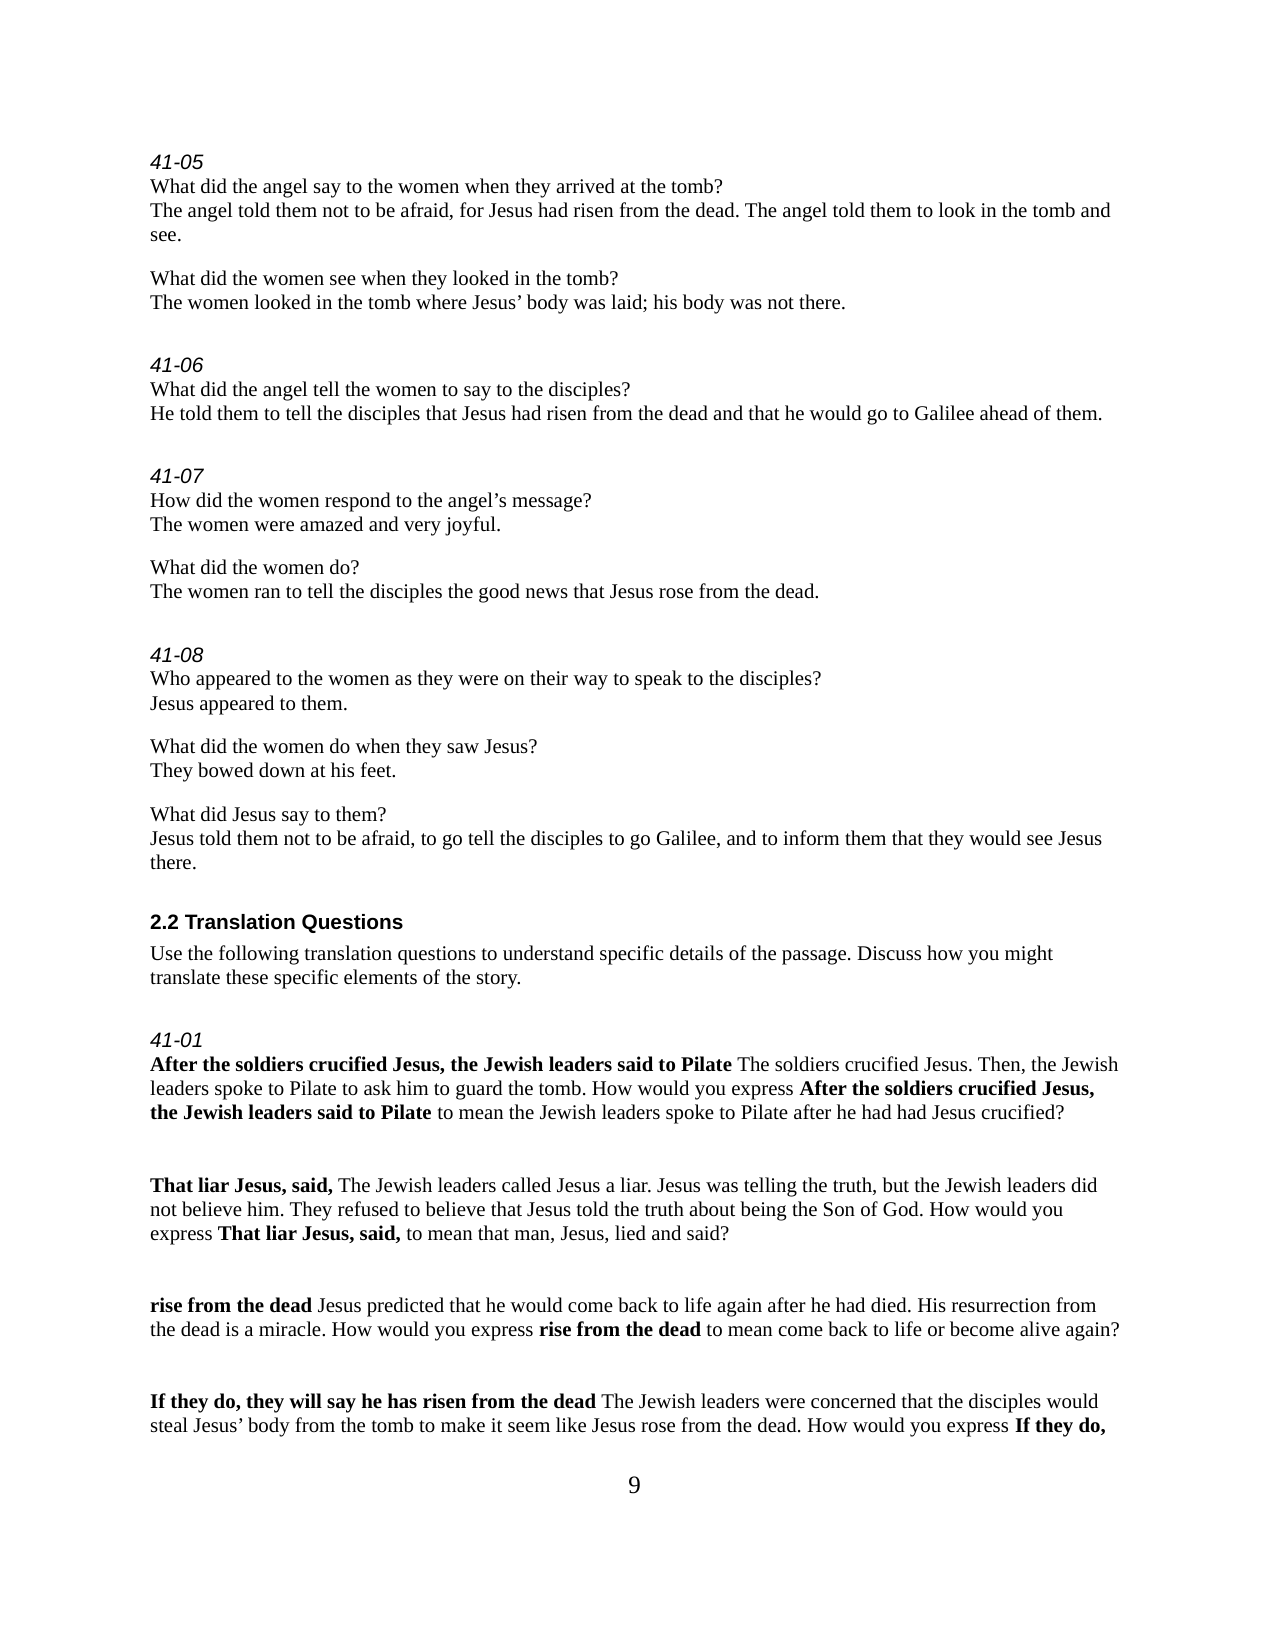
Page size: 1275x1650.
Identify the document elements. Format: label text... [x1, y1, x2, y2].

text What did the angel tell the women to say to the disciples? He told them to tell the disciples that Jesus had risen from the dead and that he would go to Galilee ahead of them. [150, 377, 1125, 425]
subtitle 41-07 [150, 464, 1125, 488]
text What did the women do when they saw Jesus? They bowed down at his feet. [150, 734, 1125, 782]
subtitle 41-06 [150, 353, 1125, 377]
text What did Jesus say to them? Jesus told them not to be afraid, to go tell the disciples to go Galilee, and to inform them that they would see Jesus there. [150, 802, 1125, 874]
text What did the women do? The women ran to tell the disciples the good news that Jesus rose from the dead. [150, 555, 1125, 603]
text If they do, they will say he has risen from the dead The Jewish leaders were concerned that the disciples would steal Jesus’ body from the tomb to make it seem like Jesus rose from the dead. How would you express If they do, [150, 1389, 1125, 1437]
subtitle 41-01 [150, 1028, 1125, 1052]
text What did the angel say to the women when they arrived at the tomb? The angel told them not to be afraid, for Jesus had risen from the dead. The angel told them to look in the tomb and see. [150, 174, 1125, 246]
text How did the women respond to the angel’s message? The women were amazed and very joyful. [150, 488, 1125, 536]
text Who appeared to the women as they were on their way to speak to the disciples? Jesus appeared to them. [150, 666, 1125, 714]
subtitle 2.2 Translation Questions [150, 910, 1125, 934]
subtitle 41-08 [150, 642, 1125, 666]
text rise from the dead Jesus predicted that he would come back to life again after he had died. His resurrection from the dead is a miracle. How would you express rise from the dead to mean come back to life or become alive again? [150, 1293, 1125, 1341]
subtitle 41-05 [150, 150, 1125, 174]
text That liar Jesus, said, The Jewish leaders called Jesus a liar. Jesus was telling the truth, but the Jewish leaders did not believe him. They refused to believe that Jesus told the truth about being the Son of God. How would you express That liar Jesus, said, to mean that man, Jesus, lied and said? [150, 1173, 1125, 1245]
text What did the women see when they looked in the tomb? The women looked in the tomb where Jesus’ body was laid; his body was not there. [150, 266, 1125, 314]
text Use the following translation questions to understand specific details of the passage. Discuss how you might translate these specific elements of the story. [150, 941, 1125, 989]
text After the soldiers crucified Jesus, the Jewish leaders said to Pilate The soldiers crucified Jesus. Then, the Jewish leaders spoke to Pilate to ask him to guard the tomb. How would you express After the soldiers crucified Jesus, the Jewish leaders said to Pilate to mean the Jewish leaders spoke to Pilate after he had had Jesus crucified? [150, 1052, 1125, 1124]
